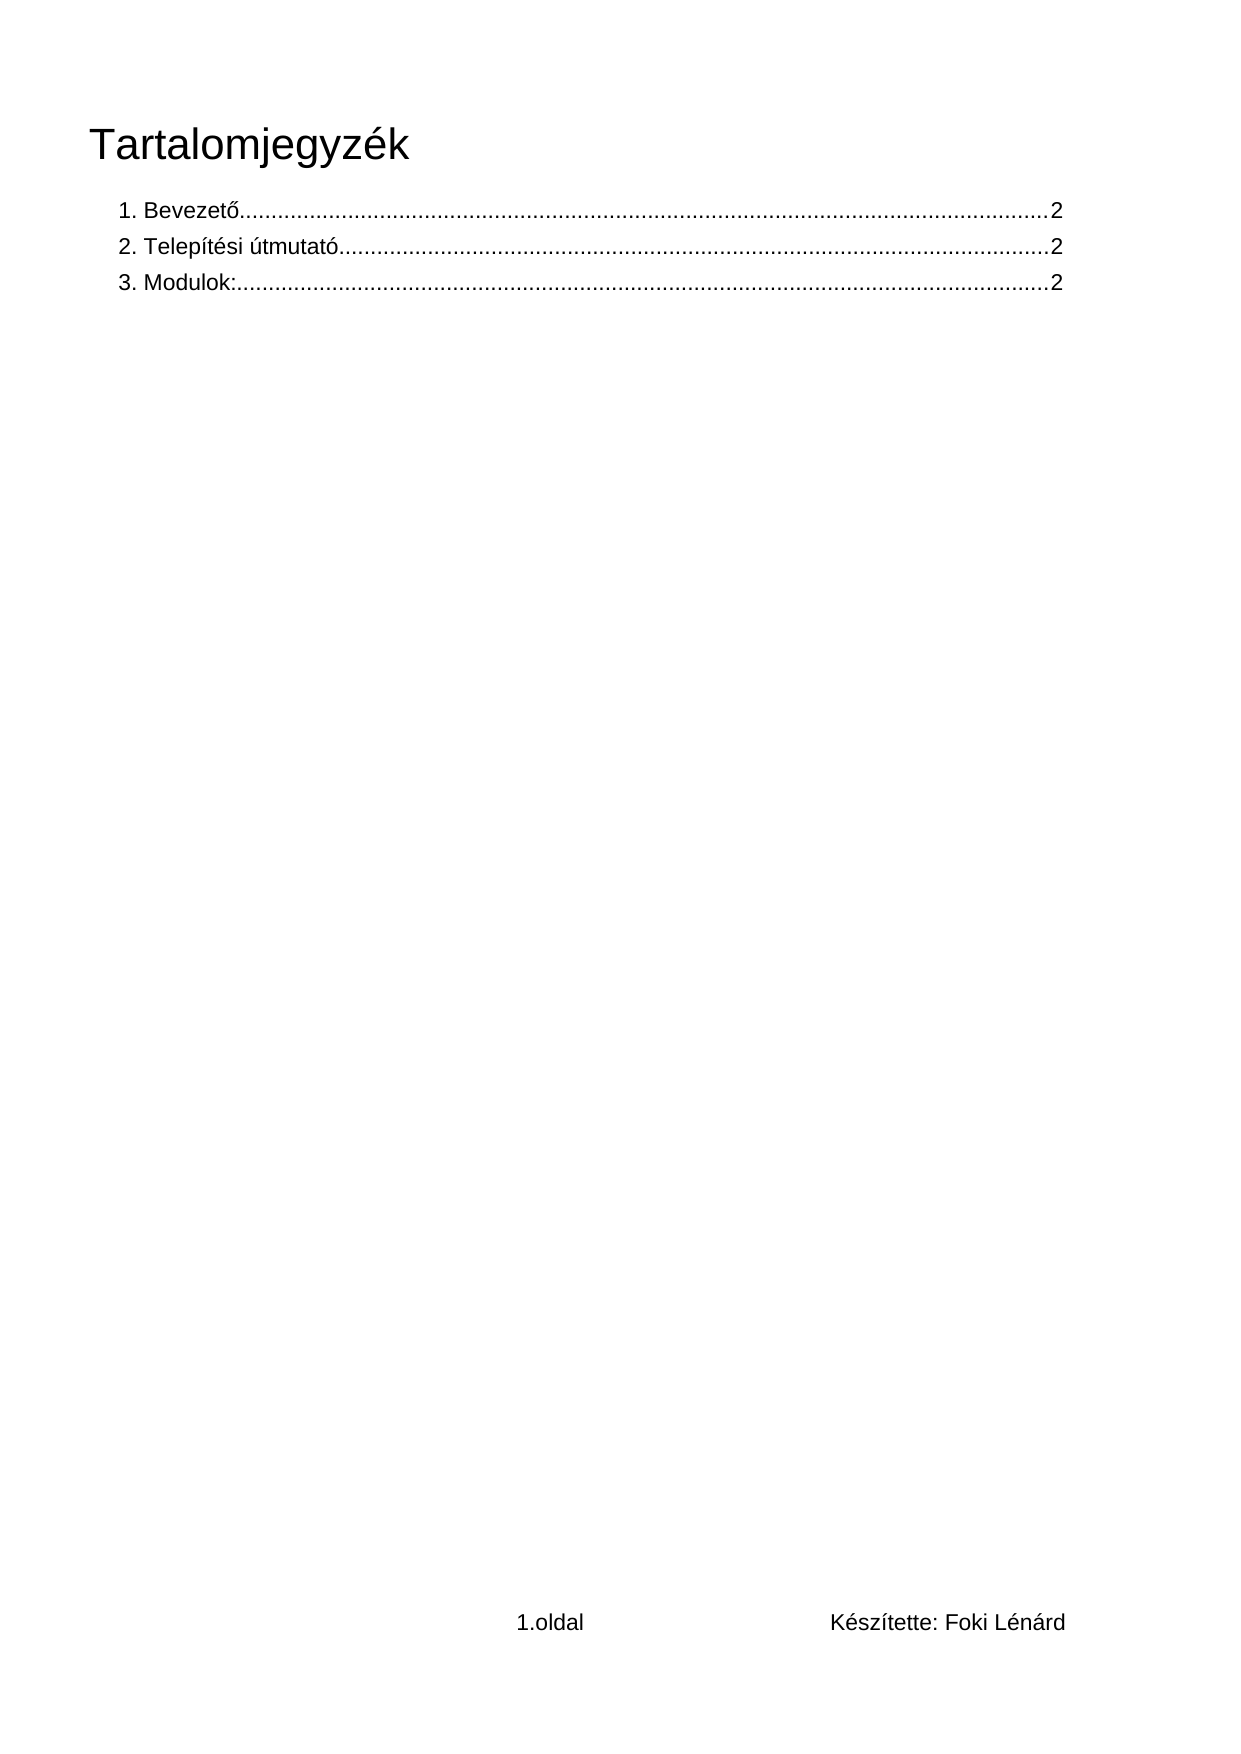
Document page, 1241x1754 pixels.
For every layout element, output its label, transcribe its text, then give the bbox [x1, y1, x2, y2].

text 2. Telepítési útmutató 2 [118, 233, 1152, 259]
text 1. Bevezető 2 [118, 197, 1152, 223]
subtitle Tartalomjegyzék [88, 118, 1152, 168]
text 3. Modulok: 2 [118, 269, 1152, 295]
